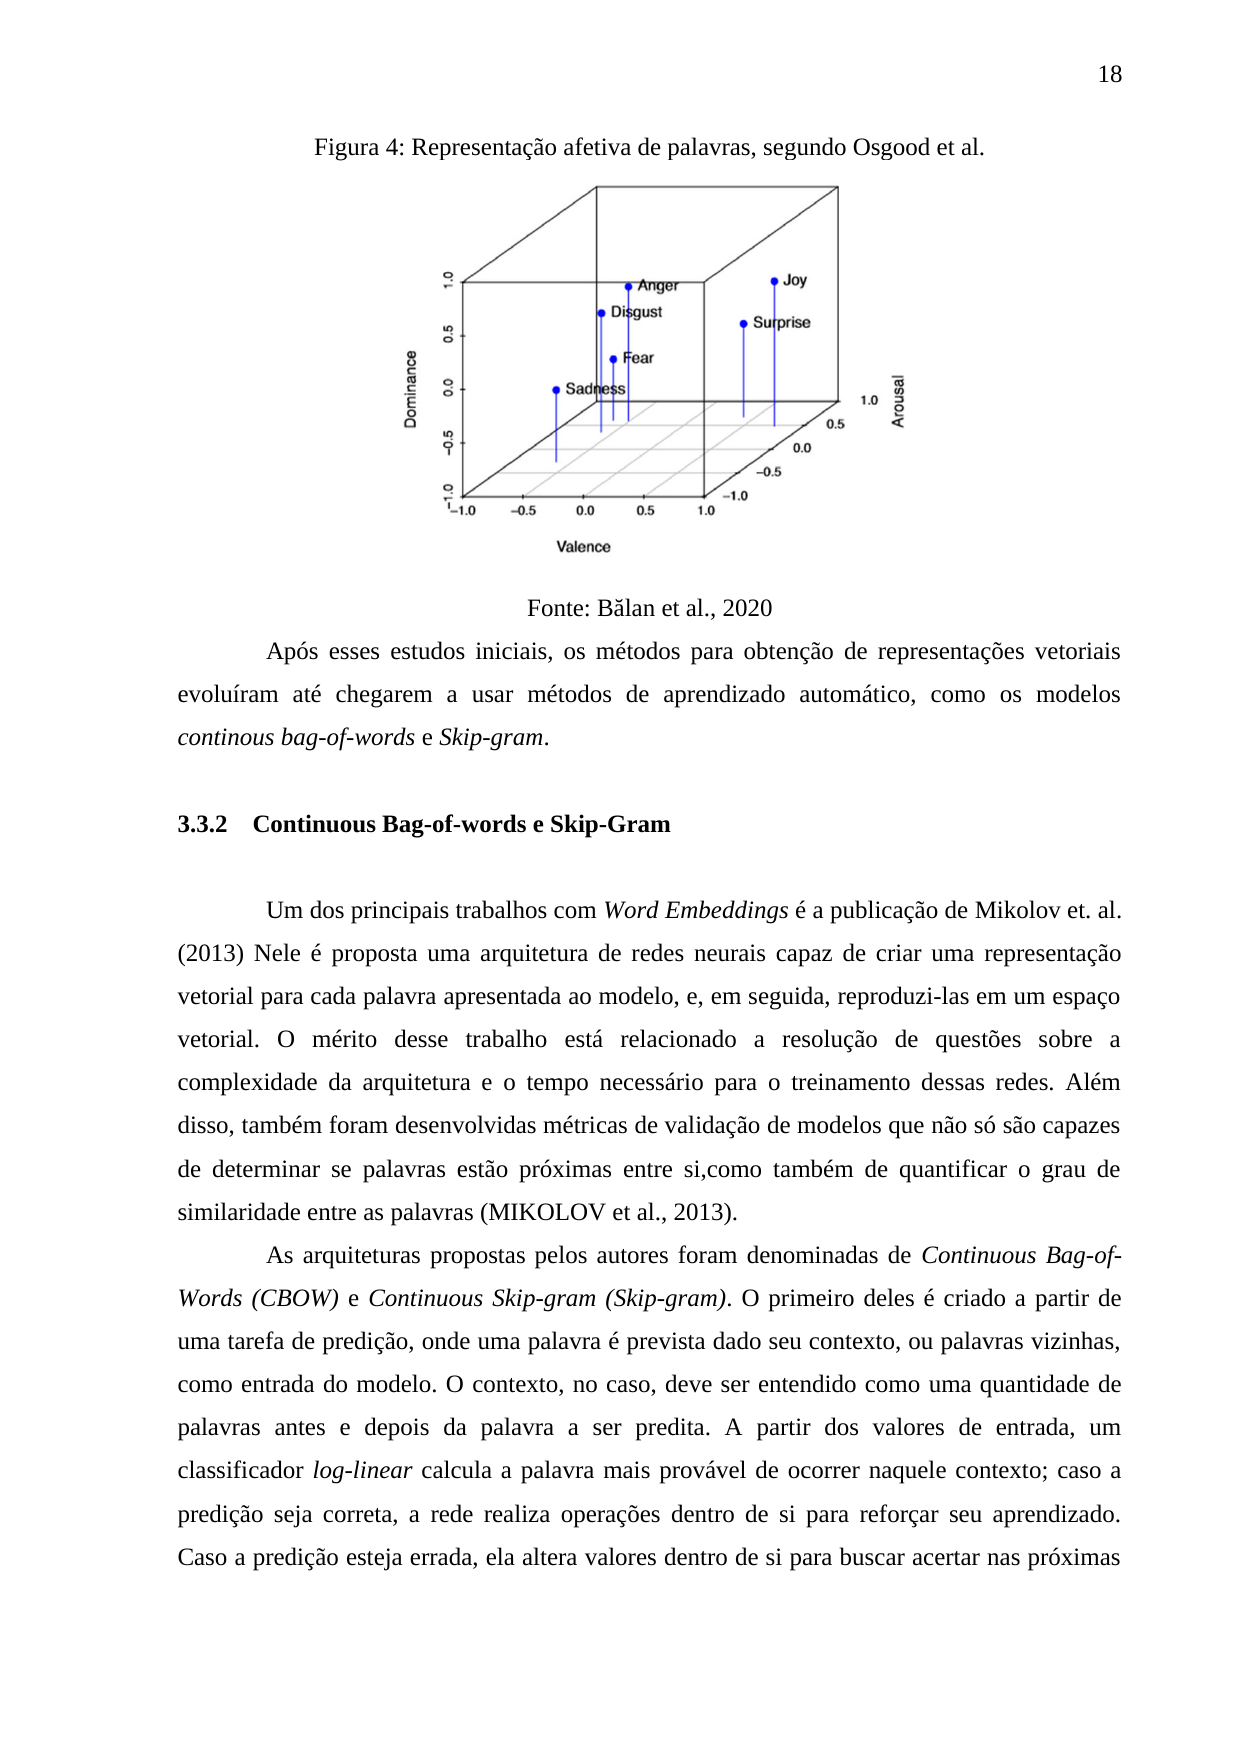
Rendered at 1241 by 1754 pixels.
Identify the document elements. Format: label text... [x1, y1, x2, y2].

text Após esses estudos iniciais, os métodos para obtenção de representações vetoriais evoluíram até chegarem a usar métodos de aprendizado automático, como os modelos continous bag-of-words e Skip-gram. [177, 132, 1122, 751]
subtitle 3.3.2 Continuous Bag-of-words e Skip-Gram [177, 809, 1122, 837]
text Figura 4: Representação afetiva de palavras, segundo Osgood et al. [265, 132, 1034, 160]
text Um dos principais trabalhos com Word Embeddings é a publicação de Mikolov et. al. (2013) Nele é proposta uma arquitetura de redes neurais capaz de criar uma representação vetorial para cada palavra apresentada ao modelo, e, em seguida, reproduzi-las em um espaço vetorial. O mérito desse trabalho está relacionado a resolução de questões sobre a complexidade da arquitetura e o tempo necessário para o treinamento dessas redes. Além disso, também foram desenvolvidas métricas de validação de modelos que não só são capazes de determinar se palavras estão próximas entre si,como também de quantificar o grau de similaridade entre as palavras (MIKOLOV et al., 2013). [177, 895, 1122, 1226]
text Fonte: Bălan et al., 2020 [265, 175, 1034, 622]
picture [361, 160, 938, 565]
text As arquiteturas propostas pelos autores foram denominadas de Continuous Bag-of-Words (CBOW) e Continuous Skip-gram (Skip-gram). O primeiro deles é criado a partir de uma tarefa de predição, onde uma palavra é prevista dado seu contexto, ou palavras vizinhas, como entrada do modelo. O contexto, no caso, deve ser entendido como uma quantidade de palavras antes e depois da palavra a ser predita. A partir dos valores de entrada, um classificador log-linear calcula a palavra mais provável de ocorrer naquele contexto; caso a predição seja correta, a rede realiza operações dentro de si para reforçar seu aprendizado. Caso a predição esteja errada, ela altera valores dentro de si para buscar acertar nas próximas [177, 1240, 1122, 1571]
